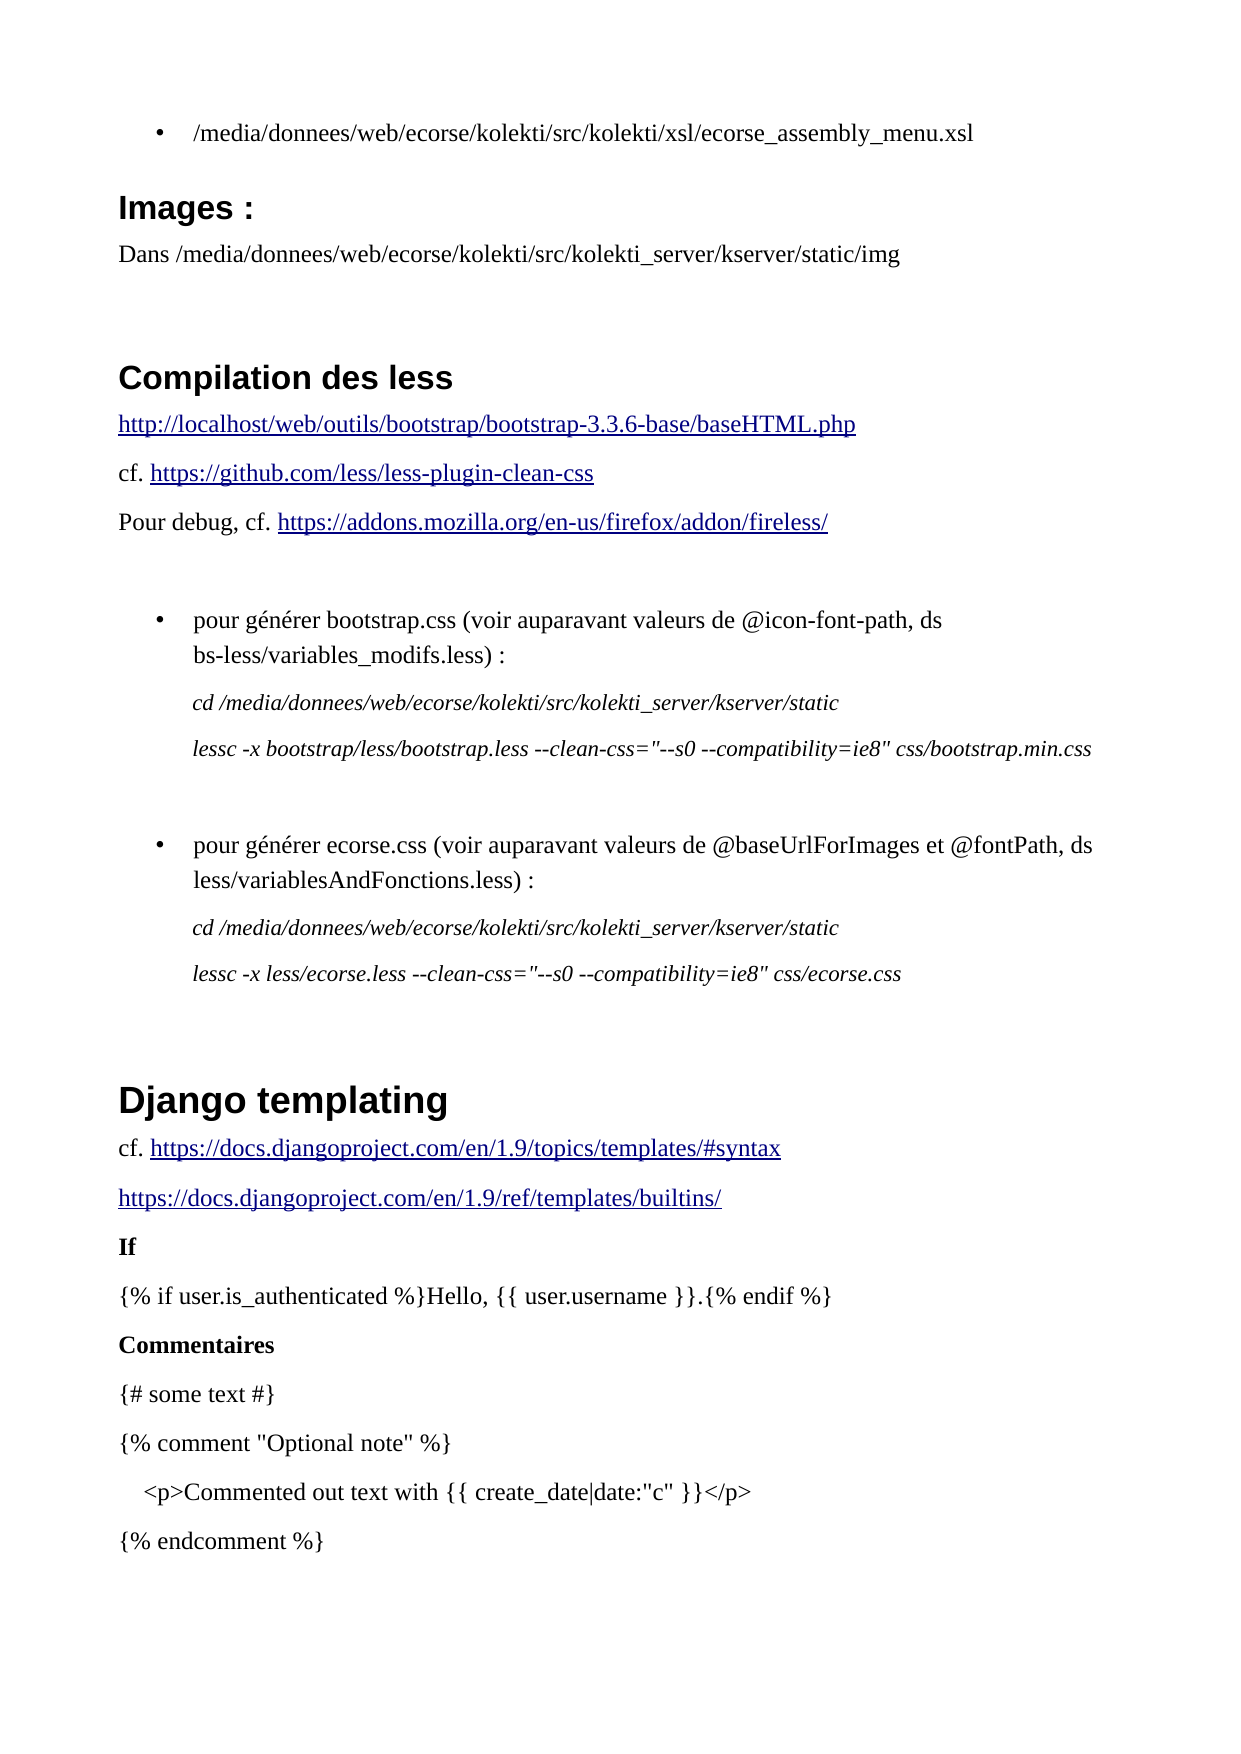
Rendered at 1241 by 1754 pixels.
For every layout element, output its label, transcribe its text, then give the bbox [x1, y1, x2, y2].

text cd /media/donnees/web/ecorse/kolekti/src/kolekti_server/kserver/static [192, 689, 1122, 715]
text https://docs.djangoproject.com/en/1.9/ref/templates/builtins/ [118, 1183, 1122, 1211]
text {% if user.is_authenticated %}Hello, {{ user.username }}.{% endif %} [118, 1281, 1122, 1309]
text lessc -x less/ecorse.less --clean-css="--s0 --compatibility=ie8" css/ecorse.css [118, 960, 1122, 986]
subtitle Compilation des less [118, 358, 1122, 397]
text <p>Commented out text with {{ create_date|date:"c" }}</p> [118, 1477, 1122, 1506]
text cd /media/donnees/web/ecorse/kolekti/src/kolekti_server/kserver/static [192, 914, 1122, 940]
text http://localhost/web/outils/bootstrap/bootstrap-3.3.6-base/baseHTML.php [118, 409, 1122, 438]
subtitle Django templating [118, 1077, 1122, 1121]
text Dans /media/donnees/web/ecorse/kolekti/src/kolekti_server/kserver/static/img [118, 239, 1122, 268]
text {# some text #} [118, 1379, 1122, 1408]
text If [118, 1232, 1122, 1260]
list pour générer ecorse.css (voir auparavant valeurs de @baseUrlForImages et @fontPath, ds less/variablesAndFonctions.less) : [156, 830, 1122, 894]
list /media/donnees/web/ecorse/kolekti/src/kolekti/xsl/ecorse_assembly_menu.xsl [156, 118, 1122, 147]
text Commentaires [118, 1330, 1122, 1358]
text Pour debug, cf. https://addons.mozilla.org/en-us/firefox/addon/fireless/ [118, 507, 1122, 536]
text {% endcomment %} [118, 1526, 1122, 1555]
subtitle Images : [118, 188, 1122, 227]
text cf. https://docs.djangoproject.com/en/1.9/topics/templates/#syntax [118, 1133, 1122, 1162]
text cf. https://github.com/less/less-plugin-clean-css [118, 458, 1122, 487]
text {% comment "Optional note" %} [118, 1428, 1122, 1457]
text lessc -x bootstrap/less/bootstrap.less --clean-css="--s0 --compatibility=ie8" css/bootstrap.min.css [192, 735, 1122, 762]
list pour générer bootstrap.css (voir auparavant valeurs de @icon-font-path, ds bs-less/variables_modifs.less) : [156, 606, 1122, 669]
